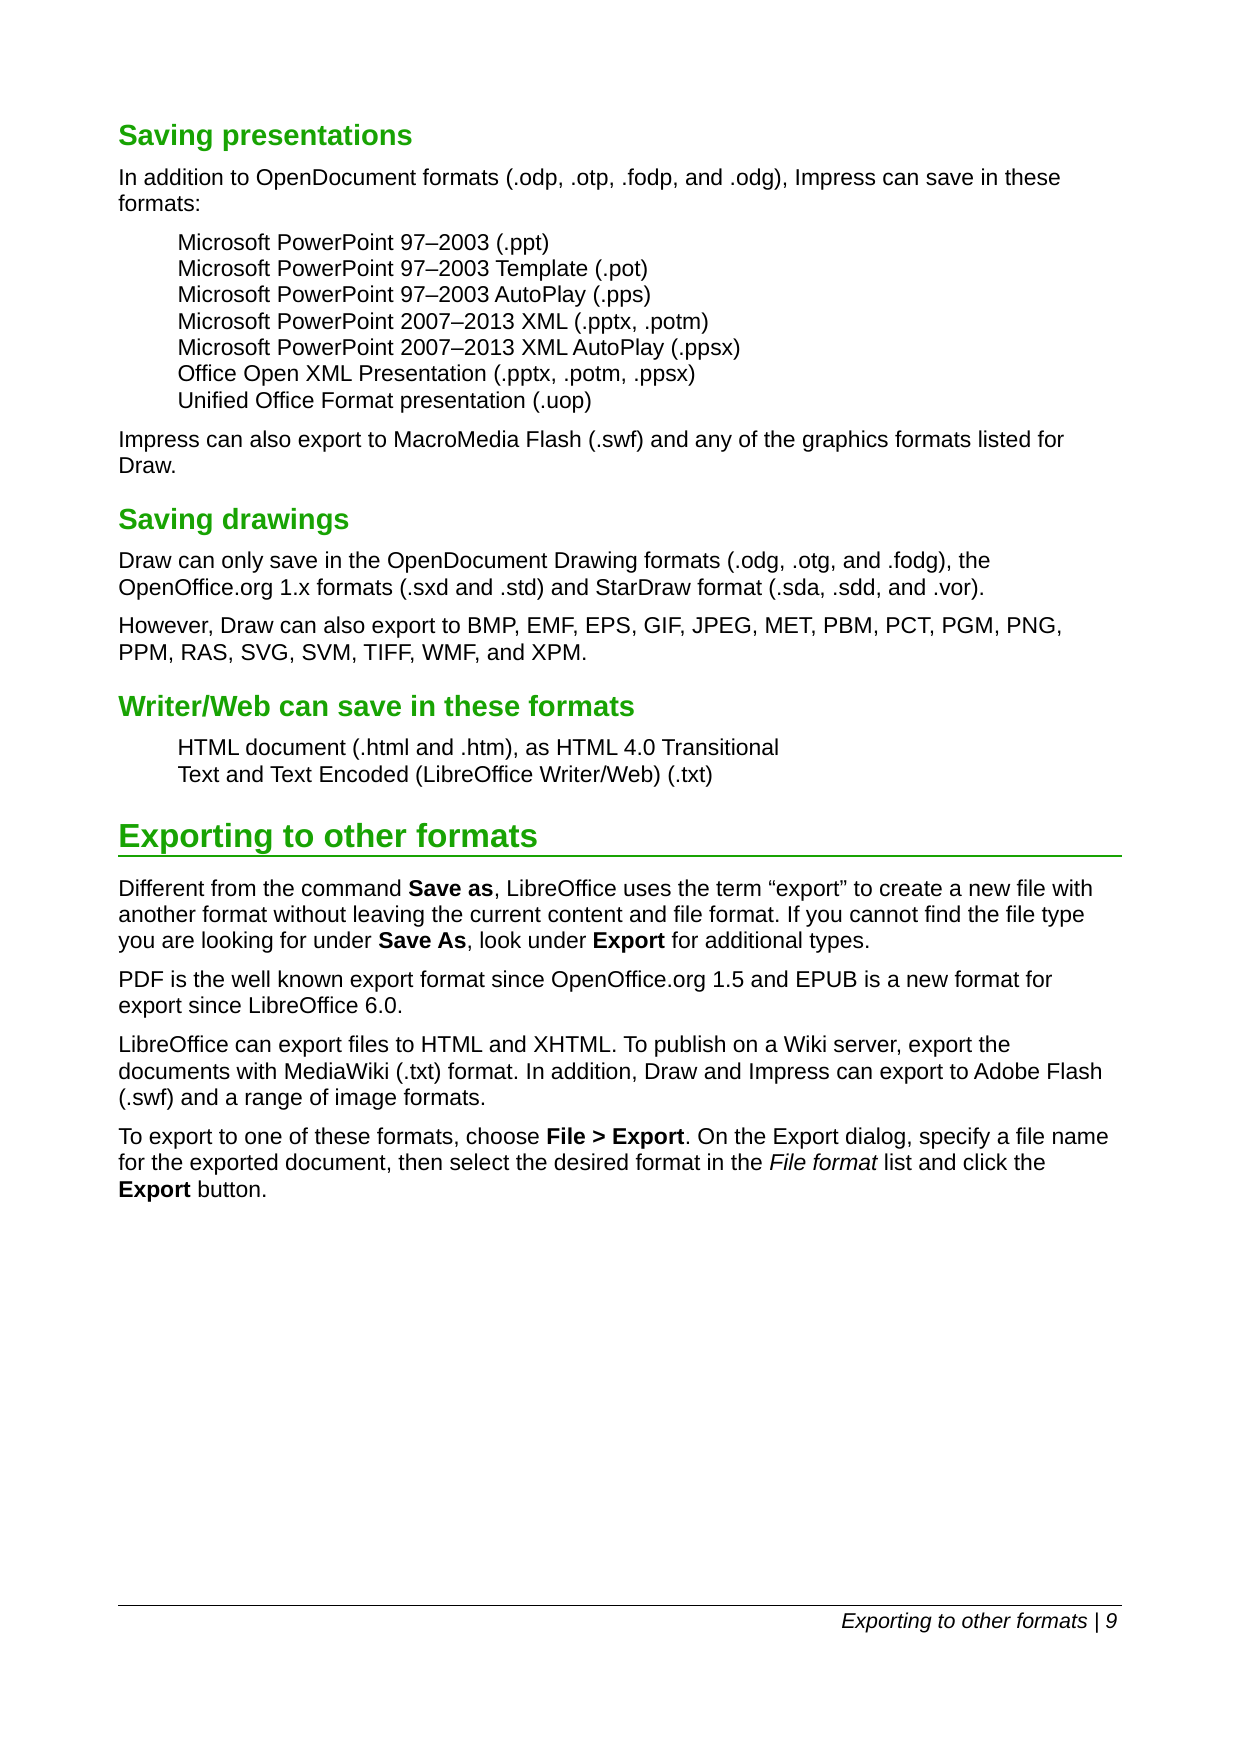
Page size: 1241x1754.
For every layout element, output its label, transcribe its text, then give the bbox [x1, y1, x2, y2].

subtitle Saving drawings [118, 502, 1122, 536]
text To export to one of these formats, choose File > Export. On the Export dialog, specify a file name for the exported document, then select the desired format in the File format list and click the Export button. [118, 1123, 1122, 1202]
text LibreOffice can export files to HTML and XHTML. To publish on a Wiki server, export the documents with MediaWiki (.txt) format. In addition, Draw and Impress can export to Adobe Flash (.swf) and a range of image formats. [118, 1031, 1122, 1110]
text PDF is the well known export format since OpenOffice.org 1.5 and EPUB is a new format for export since LibreOffice 6.0. [118, 966, 1122, 1019]
subtitle Writer/Web can save in these formats [118, 689, 1122, 722]
subtitle Saving presentations [118, 118, 1122, 152]
list In addition to OpenDocument formats (.odp, .otp, .fodp, and .odg), Impress can save in these formats: [118, 163, 1122, 216]
subtitle Exporting to other formats [118, 816, 1122, 855]
text Different from the command Save as, LibreOffice uses the term “export” to create a new file with another format without leaving the current content and file format. If you cannot find the file type you are looking for under Save As, look under Export for additional types. [118, 874, 1122, 954]
text Microsoft PowerPoint 97–2003 (.ppt) Microsoft PowerPoint 97–2003 Template (.pot) Microsoft PowerPoint 97–2003 AutoPlay (.pps) Microsoft PowerPoint 2007–2013 XML (.pptx, .potm) Microsoft PowerPoint 2007–2013 XML AutoPlay (.ppsx) Office Open XML Presentation (.pptx, .potm, .ppsx) Unified Office Format presentation (.uop) [177, 229, 1122, 413]
text HTML document (.html and .htm), as HTML 4.0 Transitional Text and Text Encoded (LibreOffice Writer/Web) (.txt) [177, 734, 1122, 787]
text However, Draw can also export to BMP, EMF, EPS, GIF, JPEG, MET, PBM, PCT, PGM, PNG, PPM, RAS, SVG, SVM, TIFF, WMF, and XPM. [118, 612, 1122, 665]
text Impress can also export to MacroMedia Flash (.swf) and any of the graphics formats listed for Draw. [118, 426, 1122, 478]
text Draw can only save in the OpenDocument Drawing formats (.odg, .otg, and .fodg), the OpenOffice.org 1.x formats (.sxd and .std) and StarDraw format (.sda, .sdd, and .vor). [118, 547, 1122, 600]
